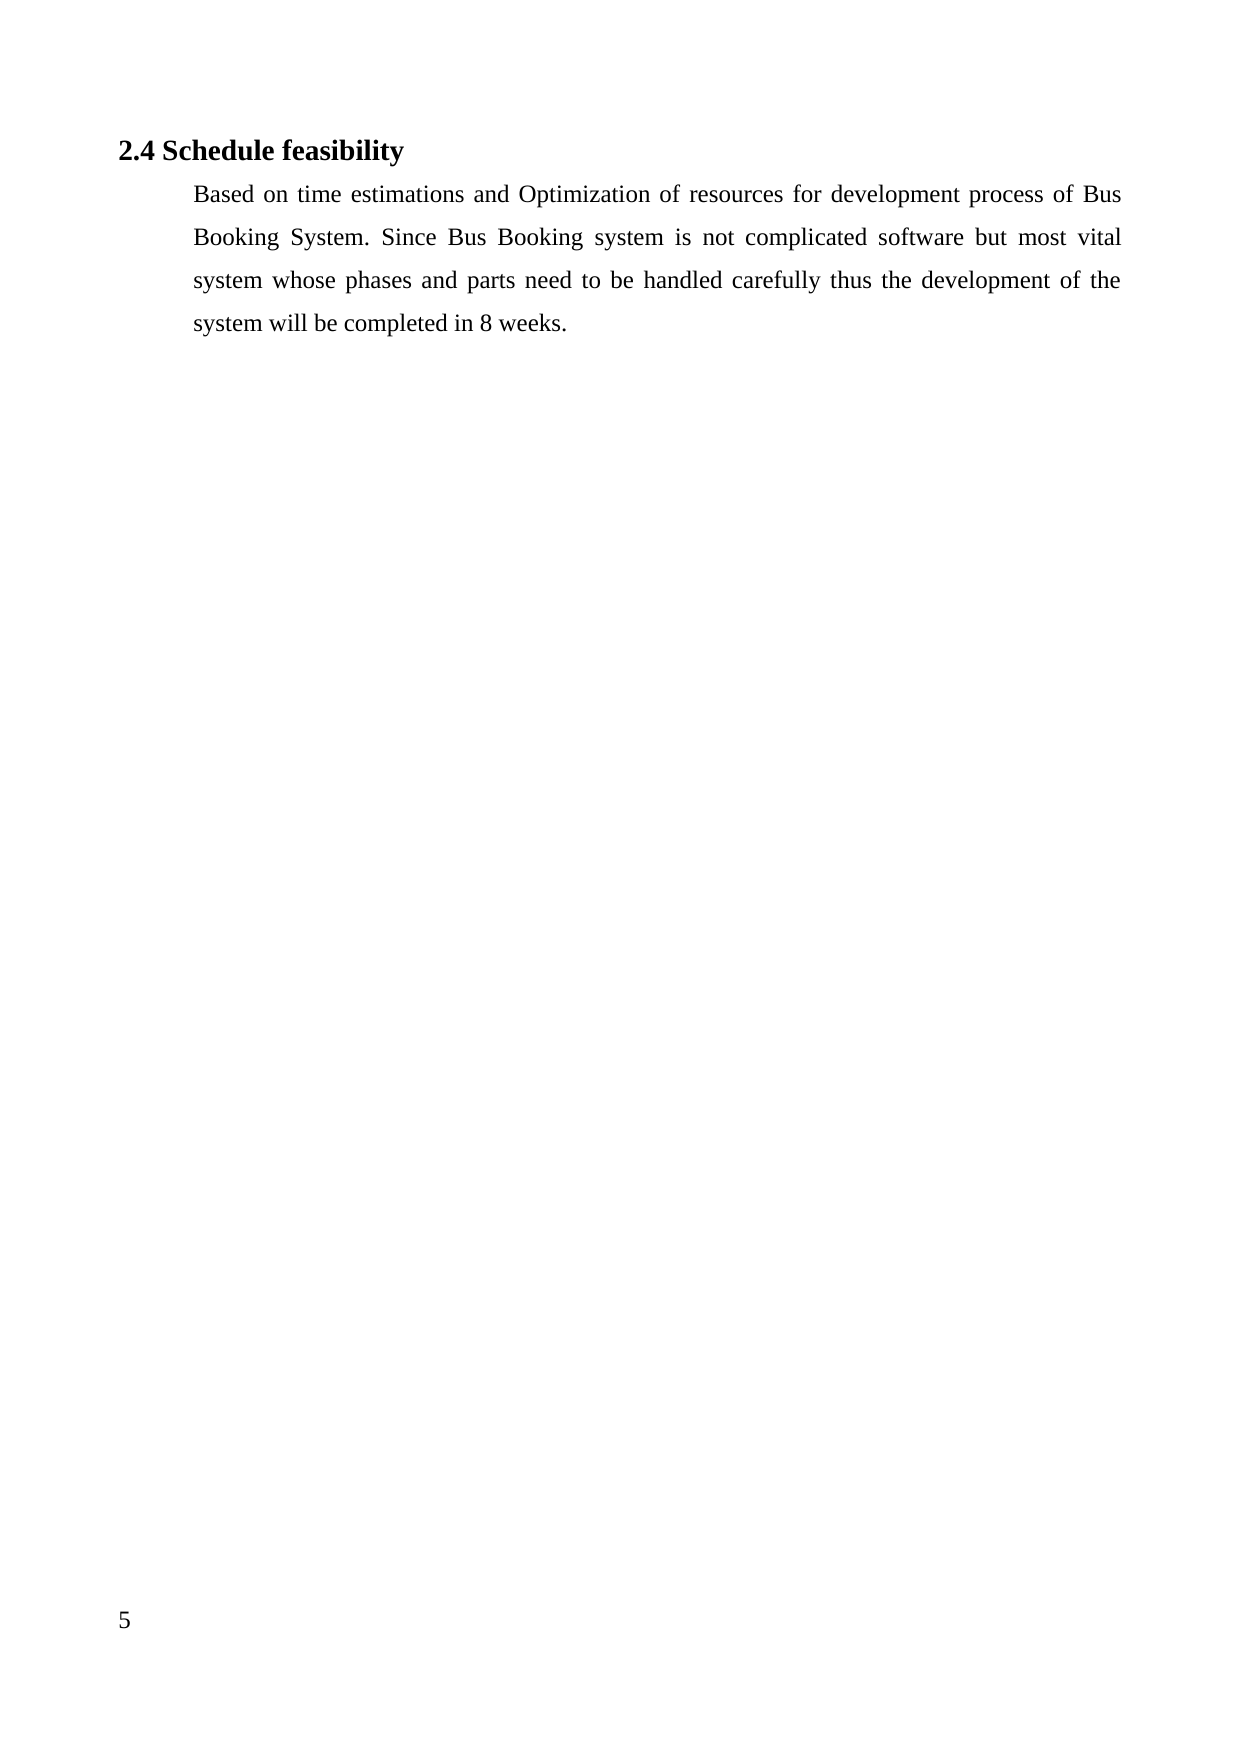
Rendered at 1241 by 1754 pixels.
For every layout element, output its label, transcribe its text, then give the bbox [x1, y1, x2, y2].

list Based on time estimations and Optimization of resources for development process of Bus Booking System. Since Bus Booking system is not complicated software but most vital system whose phases and parts need to be handled carefully thus the development of the system will be completed in 8 weeks. [193, 179, 1122, 337]
subtitle 2.4 Schedule feasibility [118, 133, 1122, 166]
